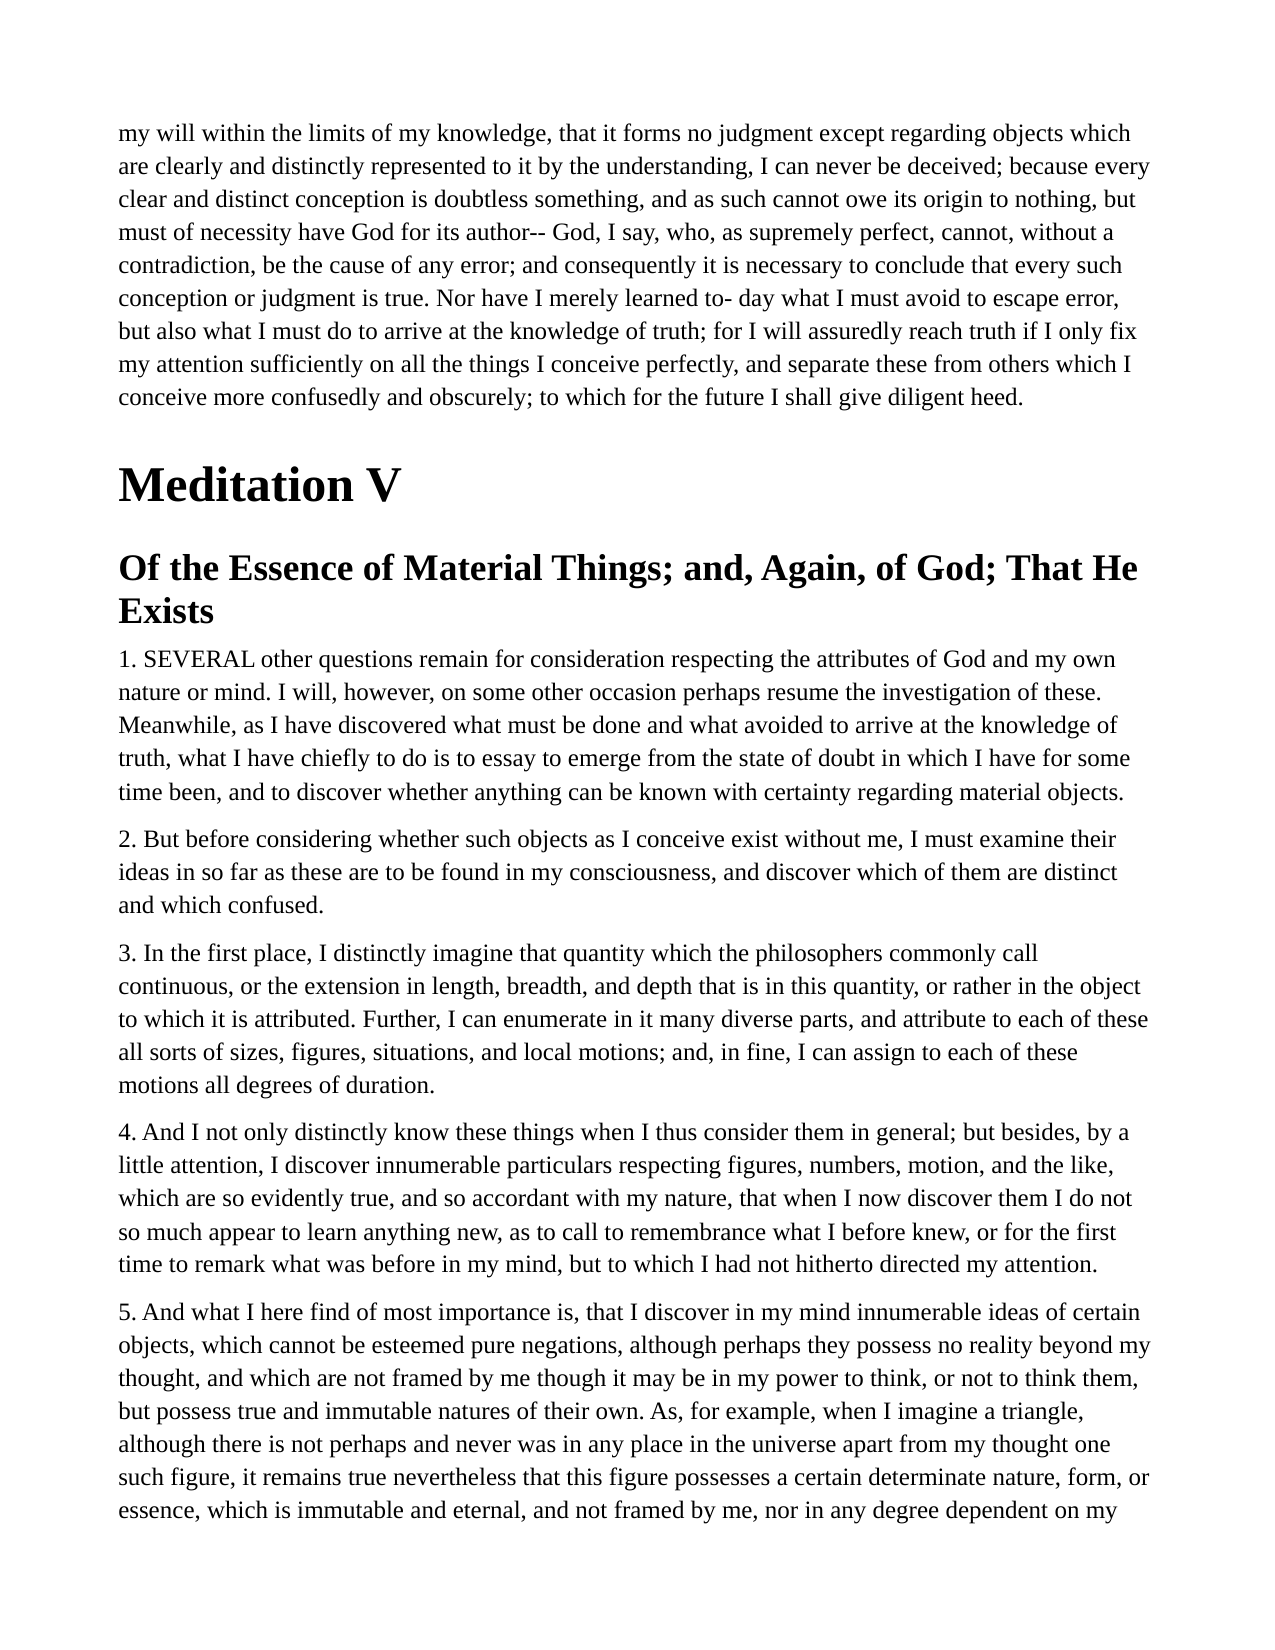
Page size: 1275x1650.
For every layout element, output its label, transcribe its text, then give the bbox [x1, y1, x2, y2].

text 5. And what I here find of most importance is, that I discover in my mind innumerable ideas of certain objects, which cannot be esteemed pure negations, although perhaps they possess no reality beyond my thought, and which are not framed by me though it may be in my power to think, or not to think them, but possess true and immutable natures of their own. As, for example, when I imagine a triangle, although there is not perhaps and never was in any place in the universe apart from my thought one such figure, it remains true nevertheless that this figure possesses a certain determinate nature, form, or essence, which is immutable and eternal, and not framed by me, nor in any degree dependent on my [118, 1297, 1157, 1524]
text 1. SEVERAL other questions remain for consideration respecting the attributes of God and my own nature or mind. I will, however, on some other occasion perhaps resume the investigation of these. Meanwhile, as I have discovered what must be done and what avoided to arrive at the knowledge of truth, what I have chiefly to do is to essay to emerge from the state of doubt in which I have for some time been, and to discover whether anything can be known with certainty regarding material objects. [118, 644, 1157, 805]
subtitle Of the Essence of Material Things; and, Again, of God; That He Exists [118, 546, 1157, 632]
text 4. And I not only distinctly know these things when I thus consider them in general; but besides, by a little attention, I discover innumerable particulars respecting figures, numbers, motion, and the like, which are so evidently true, and so accordant with my nature, that when I now discover them I do not so much appear to learn anything new, as to call to remembrance what I before knew, or for the first time to remark what was before in my mind, but to which I had not hitherto directed my attention. [118, 1117, 1157, 1278]
text my will within the limits of my knowledge, that it forms no judgment except regarding objects which are clearly and distinctly represented to it by the understanding, I can never be deceived; because every clear and distinct conception is doubtless something, and as such cannot owe its origin to nothing, but must of necessity have God for its author-- God, I say, who, as supremely perfect, cannot, without a contradiction, be the cause of any error; and consequently it is necessary to conclude that every such conception or judgment is true. Nor have I merely learned to- day what I must avoid to escape error, but also what I must do to arrive at the knowledge of truth; for I will assuredly reach truth if I only fix my attention sufficiently on all the things I conceive perfectly, and separate these from others which I conceive more confusedly and obscurely; to which for the future I shall give diligent heed. [118, 118, 1157, 411]
text 3. In the first place, I distinctly imagine that quantity which the philosophers commonly call continuous, or the extension in length, breadth, and depth that is in this quantity, or rather in the object to which it is attributed. Further, I can enumerate in it many diverse parts, and attribute to each of these all sorts of sizes, figures, situations, and local motions; and, in fine, I can assign to each of these motions all degrees of duration. [118, 938, 1157, 1099]
text 2. But before considering whether such objects as I conceive exist without me, I must examine their ideas in so far as these are to be found in my consciousness, and discover which of them are distinct and which confused. [118, 824, 1157, 919]
subtitle Meditation V [118, 455, 1157, 512]
